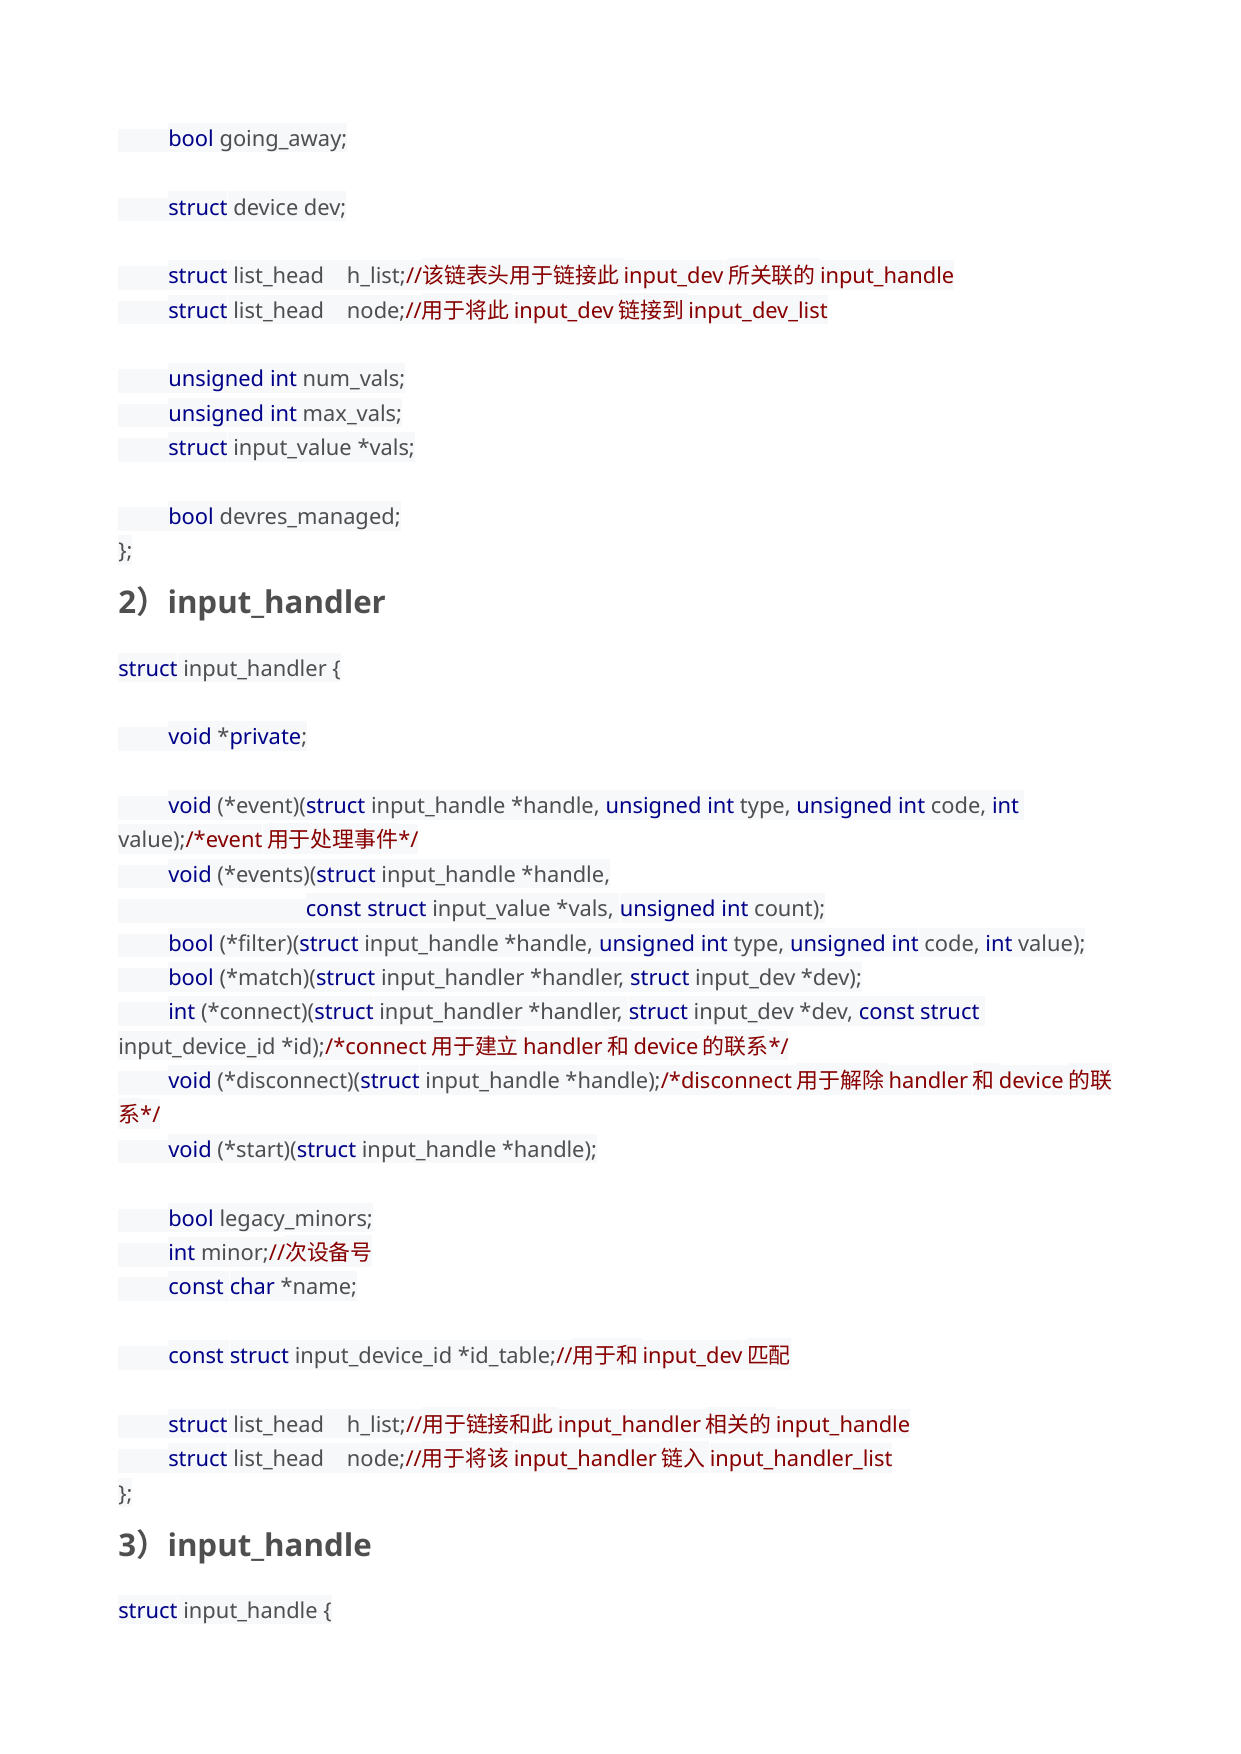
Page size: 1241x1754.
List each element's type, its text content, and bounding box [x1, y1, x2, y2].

text void (*events)(struct input_handle *handle, [118, 854, 1122, 888]
text struct list_head node;//用于将此input_dev链接到input_dev_list [118, 290, 1122, 324]
text struct list_head h_list;//该链表头用于链接此input_dev所关联的input_handle [118, 256, 1122, 290]
subtitle 3）input_handle [118, 1520, 1122, 1565]
text void (*event)(struct input_handle *handle, unsigned int type, unsigned int code, int value);/*event用于处理事件*/ [118, 785, 1122, 854]
text void (*disconnect)(struct input_handle *handle);/*disconnect用于解除handler和device的联系*/ [118, 1060, 1122, 1129]
text bool (*match)(struct input_handler *handler, struct input_dev *dev); [118, 957, 1122, 992]
text }; [118, 1473, 1122, 1507]
text unsigned int max_vals; [118, 393, 1122, 427]
text void (*start)(struct input_handle *handle); [118, 1129, 1122, 1163]
text struct device dev; [118, 187, 1122, 221]
text bool legacy_minors; [118, 1198, 1122, 1232]
text const char *name; [118, 1267, 1122, 1301]
text int (*connect)(struct input_handler *handler, struct input_dev *dev, const struct input_device_id *id);/*connect用于建立handler和device的联系*/ [118, 992, 1122, 1060]
text void *private; [118, 717, 1122, 751]
text struct list_head node;//用于将该input_handler链入input_handler_list [118, 1438, 1122, 1473]
text const struct input_device_id *id_table;//用于和input_dev匹配 [118, 1335, 1122, 1370]
text struct input_handle { [118, 1590, 1122, 1624]
text bool (*filter)(struct input_handle *handle, unsigned int type, unsigned int code, int value); [118, 923, 1122, 957]
text bool devres_managed; [118, 496, 1122, 531]
subtitle 2）input_handler [118, 577, 1122, 623]
text bool going_away; [118, 118, 1122, 152]
text const struct input_value *vals, unsigned int count); [118, 888, 1122, 923]
text int minor;//次设备号 [118, 1232, 1122, 1267]
text struct list_head h_list;//用于链接和此input_handler相关的input_handle [118, 1404, 1122, 1438]
text struct input_value *vals; [118, 427, 1122, 462]
text }; [118, 531, 1122, 565]
text unsigned int num_vals; [118, 359, 1122, 393]
text struct input_handler { [118, 648, 1122, 682]
